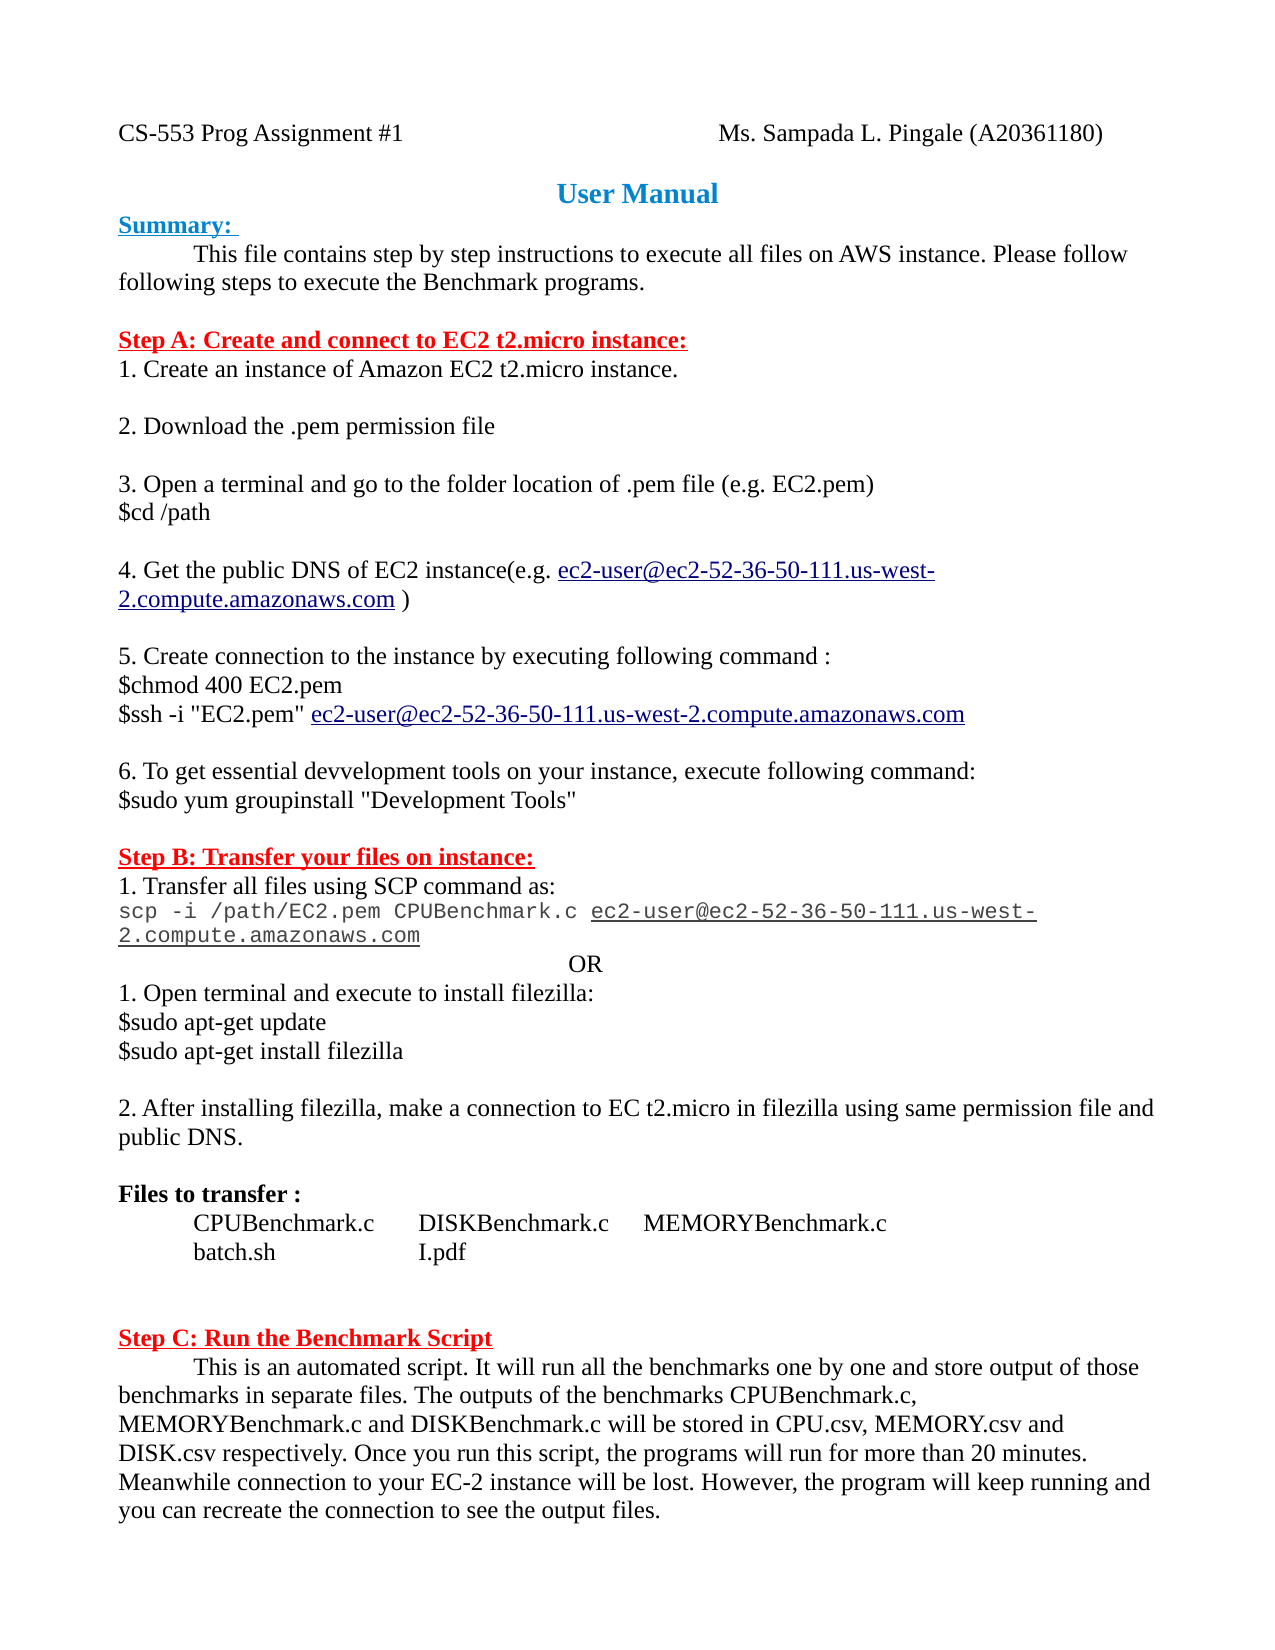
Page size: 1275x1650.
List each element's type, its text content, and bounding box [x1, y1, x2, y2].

text $sudo apt-get install filezilla [118, 1036, 1157, 1064]
text scp -i /path/EC2.pem CPUBenchmark.c ec2-user@ec2-52-36-50-111.us-west-2.compute.amazonaws.com [118, 900, 1157, 949]
text User Manual [118, 176, 1157, 210]
text This file contains step by step instructions to execute all files on AWS instance. Please follow following steps to execute the Benchmark programs. [118, 239, 1157, 296]
text Step C: Run the Benchmark Script [118, 1323, 1157, 1352]
text OR [118, 949, 1157, 978]
text This is an automated script. It will run all the benchmarks one by one and store output of those benchmarks in separate files. The outputs of the benchmarks CPUBenchmark.c, MEMORYBenchmark.c and DISKBenchmark.c will be stored in CPU.csv, MEMORY.csv and DISK.csv respectively. Once you run this script, the programs will run for more than 20 minutes. Meanwhile connection to your EC-2 instance will be lost. However, the program will keep running and you can recreate the connection to see the output files. [118, 1352, 1157, 1524]
text batch.sh I.pdf [118, 1237, 1157, 1266]
text 3. Open a terminal and go to the folder location of .pem file (e.g. EC2.pem) [118, 469, 1157, 497]
text $sudo yum groupinstall "Development Tools" [118, 785, 1157, 814]
text 1. Transfer all files using SCP command as: [118, 871, 1157, 900]
text 4. Get the public DNS of EC2 instance(e.g. ec2-user@ec2-52-36-50-111.us-west-2.compute.amazonaws.com ) [118, 555, 1157, 612]
text $cd /path [118, 497, 1157, 526]
text $ssh -i "EC2.pem" ec2-user@ec2-52-36-50-111.us-west-2.compute.amazonaws.com [118, 699, 1157, 727]
text 2. Download the .pem permission file [118, 411, 1157, 440]
text 5. Create connection to the instance by executing following command : [118, 641, 1157, 670]
text 2. After installing filezilla, make a connection to EC t2.micro in filezilla using same permission file and public DNS. [118, 1093, 1157, 1151]
text 1. Open terminal and execute to install filezilla: [118, 978, 1157, 1007]
text Summary: [118, 210, 1157, 239]
text Step B: Transfer your files on instance: [118, 842, 1157, 871]
text $chmod 400 EC2.pem [118, 670, 1157, 699]
text CPUBenchmark.c DISKBenchmark.c MEMORYBenchmark.c [118, 1208, 1157, 1237]
text Files to transfer : [118, 1179, 1157, 1208]
text 6. To get essential devvelopment tools on your instance, execute following command: [118, 756, 1157, 785]
text $sudo apt-get update [118, 1007, 1157, 1036]
text Step A: Create and connect to EC2 t2.micro instance: 1. Create an instance of Amazon EC2 t2.micro instance. [118, 325, 1157, 382]
